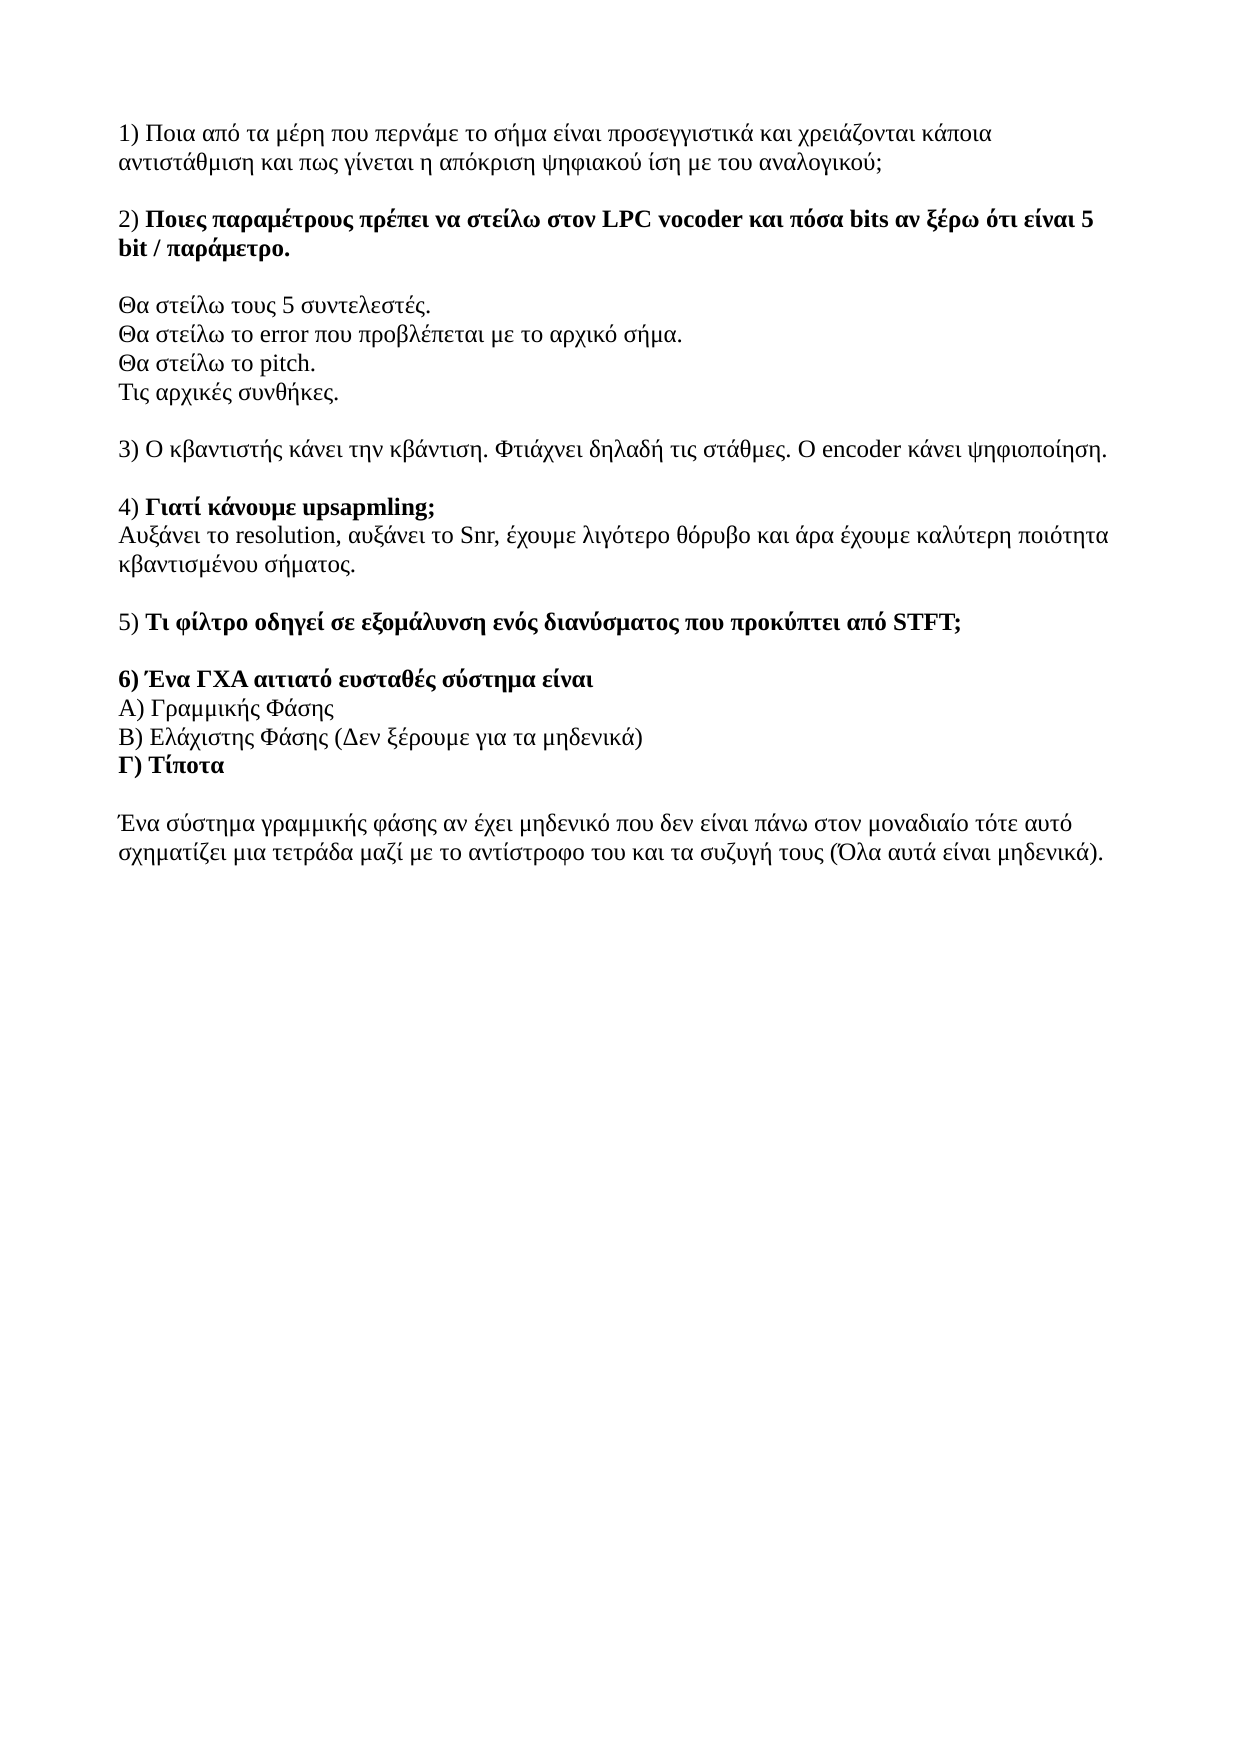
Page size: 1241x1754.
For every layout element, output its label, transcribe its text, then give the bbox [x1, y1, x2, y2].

text 1) Ποια από τα μέρη που περνάμε το σήμα είναι προσεγγιστικά και χρειάζονται κάποια αντιστάθμιση και πως γίνεται η απόκριση ψηφιακού ίση με του αναλογικού; [118, 118, 1122, 176]
text 2) Ποιες παραμέτρους πρέπει να στείλω στον LPC vocoder και πόσα bits αν ξέρω ότι είναι 5 bit / παράμετρο. [118, 204, 1122, 262]
text 5) Τι φίλτρο οδηγεί σε εξομάλυνση ενός διανύσματος που προκύπτει από STFT; [118, 607, 1122, 636]
text 3) Ο κβαντιστής κάνει την κβάντιση. Φτιάχνει δηλαδή τις στάθμες. Ο encoder κάνει ψηφιοποίηση. [118, 434, 1122, 463]
text 6) Ένα ΓΧΑ αιτιατό ευσταθές σύστημα είναι Α) Γραμμικής Φάσης [118, 664, 1122, 722]
text Θα στείλω το error που προβλέπεται με το αρχικό σήμα. [118, 319, 1122, 348]
text Θα στείλω το pitch. [118, 348, 1122, 377]
text Γ) Τίποτα [118, 751, 1122, 779]
text Αυξάνει το resolution, αυξάνει το Snr, έχουμε λιγότερο θόρυβο και άρα έχουμε καλύτερη ποιότητα κβαντισμένου σήματος. [118, 521, 1122, 578]
text Β) Ελάχιστης Φάσης (Δεν ξέρουμε για τα μηδενικά) [118, 722, 1122, 751]
text Τις αρχικές συνθήκες. [118, 377, 1122, 406]
text Ένα σύστημα γραμμικής φάσης αν έχει μηδενικό που δεν είναι πάνω στον μοναδιαίο τότε αυτό σχηματίζει μια τετράδα μαζί με το αντίστροφο του και τα συζυγή τους (Όλα αυτά είναι μηδενικά). [118, 808, 1122, 866]
text 4) Γιατί κάνουμε upsapmling; [118, 492, 1122, 521]
text Θα στείλω τους 5 συντελεστές. [118, 291, 1122, 319]
